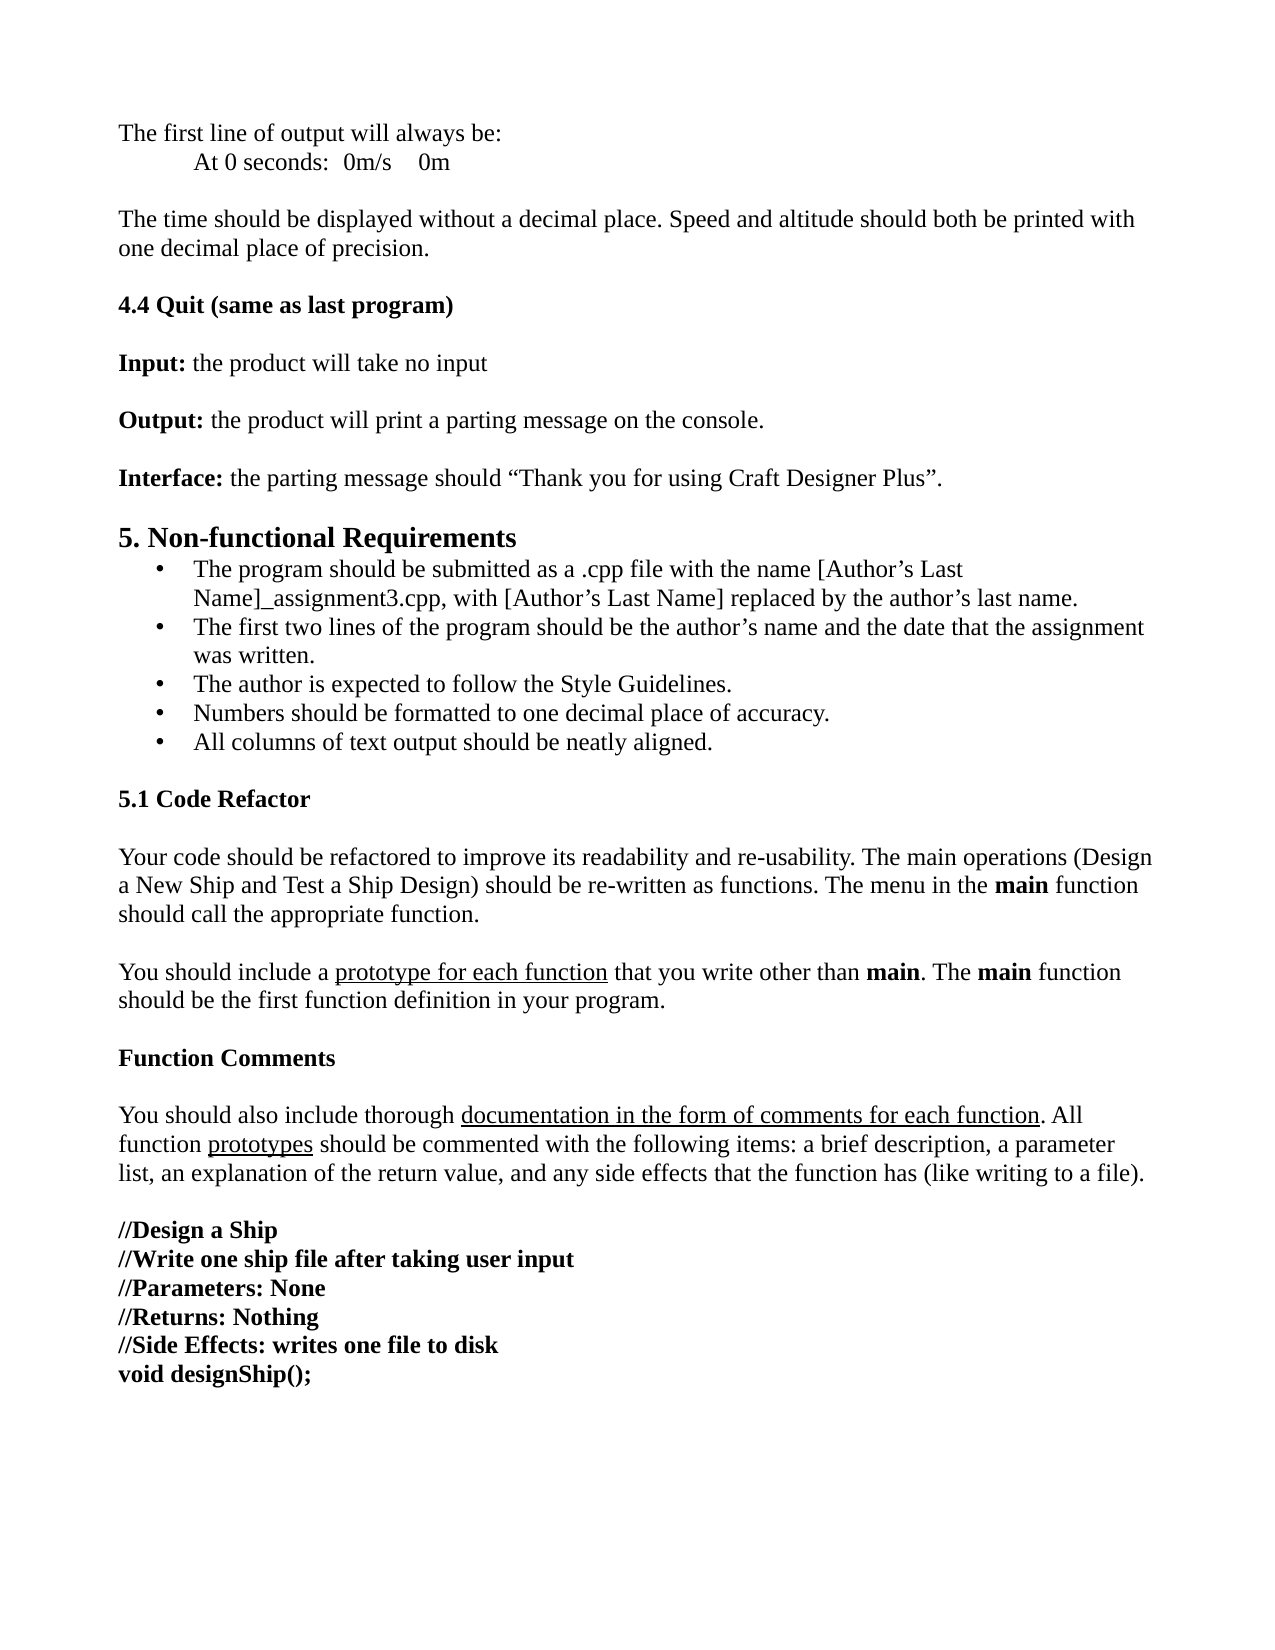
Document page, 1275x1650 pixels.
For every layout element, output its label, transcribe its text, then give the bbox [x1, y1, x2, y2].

text 5. Non-functional Requirements [118, 521, 1157, 554]
text 5.1 Code Refactor [118, 784, 1157, 813]
text //Returns: Nothing [118, 1302, 1157, 1330]
text Input: the product will take no input [118, 348, 1157, 377]
text //Parameters: None [118, 1273, 1157, 1302]
text Function Comments [118, 1043, 1157, 1072]
text Your code should be refactored to improve its readability and re-usability. The main operations (Design a New Ship and Test a Ship Design) should be re-written as functions. The menu in the main function should call the appropriate function. [118, 842, 1157, 928]
text 4.4 Quit (same as last program) [118, 291, 1157, 319]
text Output: the product will print a parting message on the console. [118, 406, 1157, 434]
list Numbers should be formatted to one decimal place of accuracy. [156, 698, 1157, 727]
text The first line of output will always be: [118, 118, 1157, 147]
text void designShip(); [118, 1359, 1157, 1388]
text At 0 seconds: 0m/s 0m [118, 147, 1157, 176]
text Interface: the parting message should “Thank you for using Craft Designer Plus”. [118, 463, 1157, 492]
text The time should be displayed without a decimal place. Speed and altitude should both be printed with one decimal place of precision. [118, 204, 1157, 262]
list The author is expected to follow the Style Guidelines. [156, 669, 1157, 698]
text //Write one ship file after taking user input [118, 1244, 1157, 1273]
text //Design a Ship [118, 1215, 1157, 1244]
text You should also include thorough documentation in the form of comments for each function. All function prototypes should be commented with the following items: a brief description, a parameter list, an explanation of the return value, and any side effects that the function has (like writing to a file). [118, 1100, 1157, 1187]
text You should include a prototype for each function that you write other than main. The main function should be the first function definition in your program. [118, 957, 1157, 1014]
list The program should be submitted as a .cpp file with the name [Author’s Last Name]_assignment3.cpp, with [Author’s Last Name] replaced by the author’s last name. [156, 554, 1157, 612]
list All columns of text output should be neatly aligned. [156, 727, 1157, 755]
list The first two lines of the program should be the author’s name and the date that the assignment was written. [156, 612, 1157, 669]
text //Side Effects: writes one file to disk [118, 1330, 1157, 1359]
